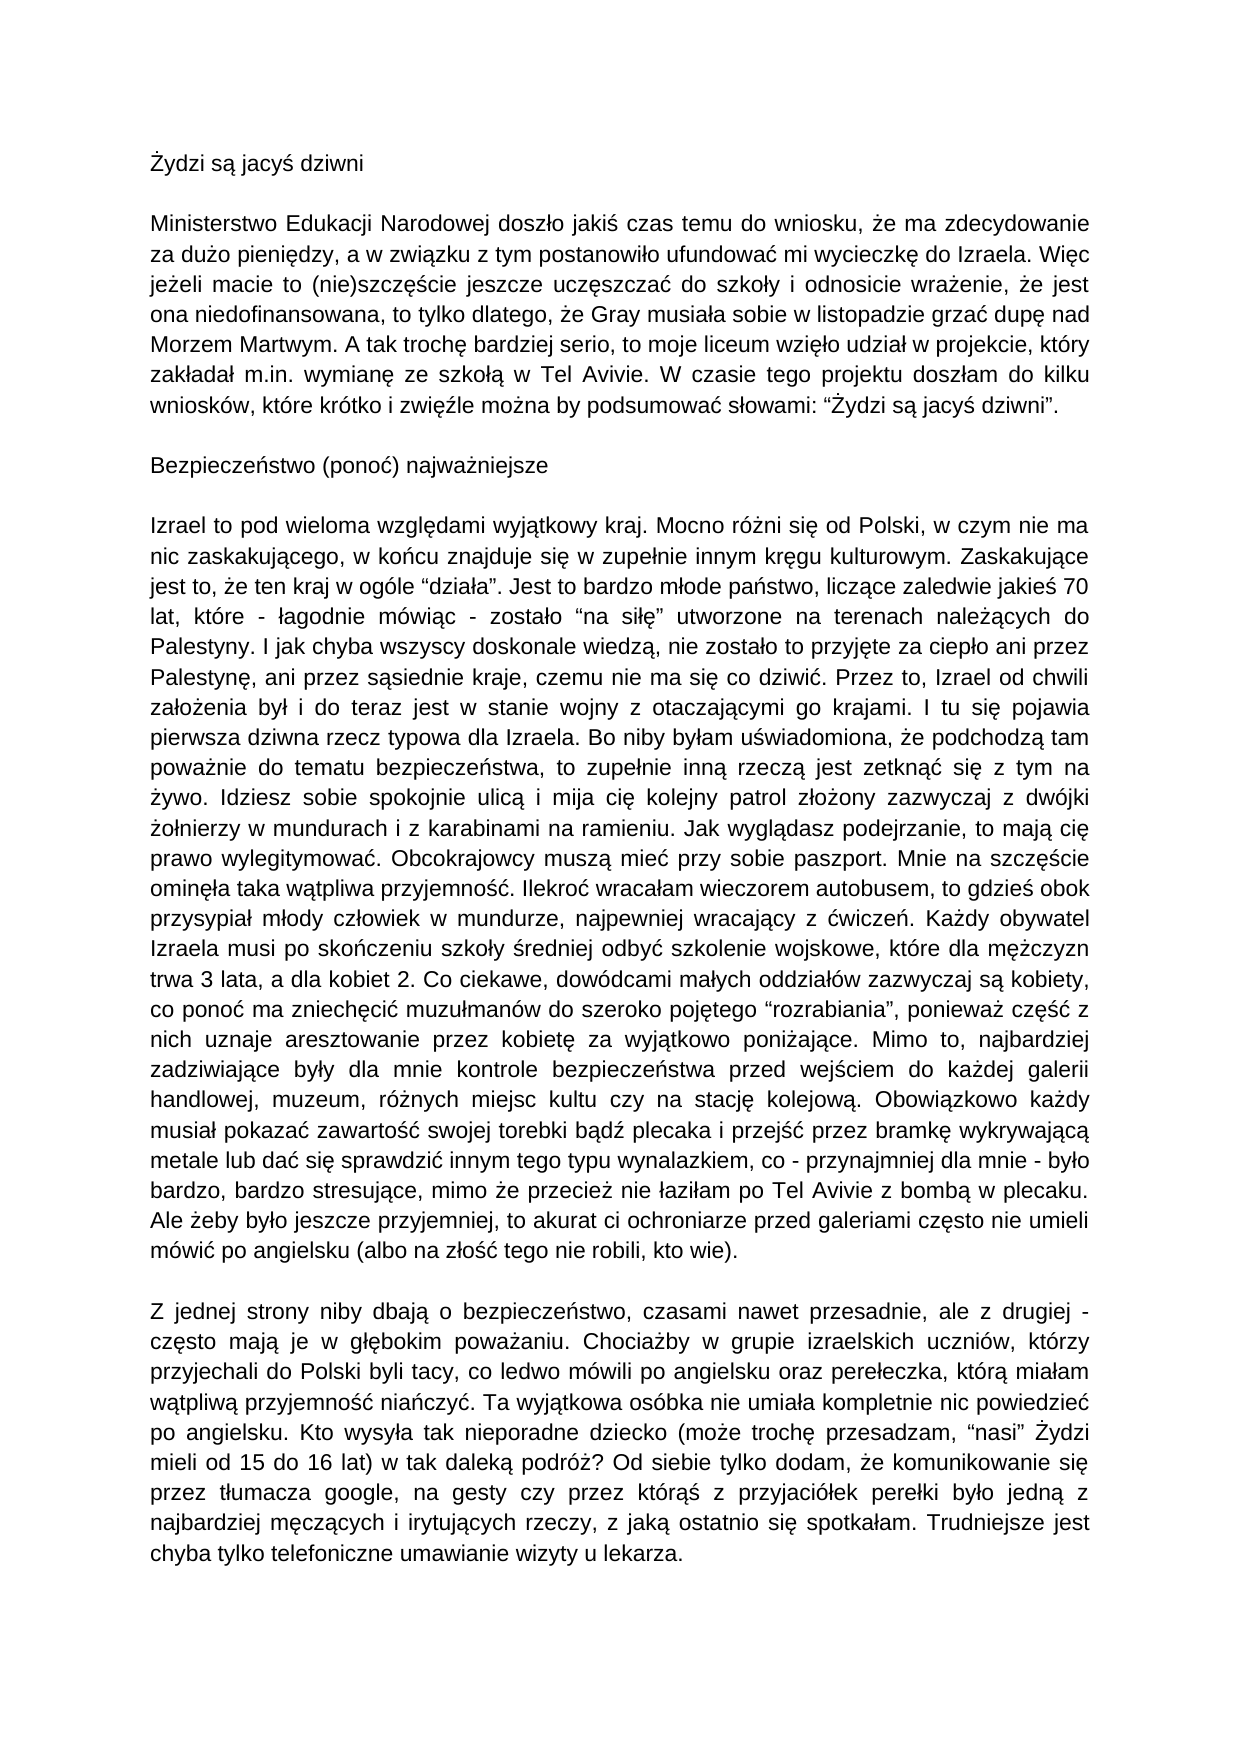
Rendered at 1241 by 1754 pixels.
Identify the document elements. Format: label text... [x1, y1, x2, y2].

text Ministerstwo Edukacji Narodowej doszło jakiś czas temu do wniosku, że ma zdecydowanie za dużo pieniędzy, a w związku z tym postanowiło ufundować mi wycieczkę do Izraela. Więc jeżeli macie to (nie)szczęście jeszcze uczęszczać do szkoły i odnosicie wrażenie, że jest ona niedofinansowana, to tylko dlatego, że Gray musiała sobie w listopadzie grzać dupę nad Morzem Martwym. A tak trochę bardziej serio, to moje liceum wzięło udział w projekcie, który zakładał m.in. wymianę ze szkołą w Tel Avivie. W czasie tego projektu doszłam do kilku wniosków, które krótko i zwięźle można by podsumować słowami: “Żydzi są jacyś dziwni”. [150, 210, 1090, 418]
text Bezpieczeństwo (ponoć) najważniejsze [150, 452, 1090, 478]
text Izrael to pod wieloma względami wyjątkowy kraj. Mocno różni się od Polski, w czym nie ma nic zaskakującego, w końcu znajduje się w zupełnie innym kręgu kulturowym. Zaskakujące jest to, że ten kraj w ogóle “działa”. Jest to bardzo młode państwo, liczące zaledwie jakieś 70 lat, które - łagodnie mówiąc - zostało “na siłę” utworzone na terenach należących do Palestyny. I jak chyba wszyscy doskonale wiedzą, nie zostało to przyjęte za ciepło ani przez Palestynę, ani przez sąsiednie kraje, czemu nie ma się co dziwić. Przez to, Izrael od chwili założenia był i do teraz jest w stanie wojny z otaczającymi go krajami. I tu się pojawia pierwsza dziwna rzecz typowa dla Izraela. Bo niby byłam uświadomiona, że podchodzą tam poważnie do tematu bezpieczeństwa, to zupełnie inną rzeczą jest zetknąć się z tym na żywo. Idziesz sobie spokojnie ulicą i mija cię kolejny patrol złożony zazwyczaj z dwójki żołnierzy w mundurach i z karabinami na ramieniu. Jak wyglądasz podejrzanie, to mają cię prawo wylegitymować. Obcokrajowcy muszą mieć przy sobie paszport. Mnie na szczęście ominęła taka wątpliwa przyjemność. Ilekroć wracałam wieczorem autobusem, to gdzieś obok przysypiał młody człowiek w mundurze, najpewniej wracający z ćwiczeń. Każdy obywatel Izraela musi po skończeniu szkoły średniej odbyć szkolenie wojskowe, które dla mężczyzn trwa 3 lata, a dla kobiet 2. Co ciekawe, dowódcami małych oddziałów zazwyczaj są kobiety, co ponoć ma zniechęcić muzułmanów do szeroko pojętego “rozrabiania”, ponieważ część z nich uznaje aresztowanie przez kobietę za wyjątkowo poniżające. Mimo to, najbardziej zadziwiające były dla mnie kontrole bezpieczeństwa przed wejściem do każdej galerii handlowej, muzeum, różnych miejsc kultu czy na stację kolejową. Obowiązkowo każdy musiał pokazać zawartość swojej torebki bądź plecaka i przejść przez bramkę wykrywającą metale lub dać się sprawdzić innym tego typu wynalazkiem, co - przynajmniej dla mnie - było bardzo, bardzo stresujące, mimo że przecież nie łaziłam po Tel Avivie z bombą w plecaku. Ale żeby było jeszcze przyjemniej, to akurat ci ochroniarze przed galeriami często nie umieli mówić po angielsku (albo na złość tego nie robili, kto wie). [150, 512, 1090, 1264]
text Z jednej strony niby dbają o bezpieczeństwo, czasami nawet przesadnie, ale z drugiej - często mają je w głębokim poważaniu. Chociażby w grupie izraelskich uczniów, którzy przyjechali do Polski byli tacy, co ledwo mówili po angielsku oraz perełeczka, którą miałam wątpliwą przyjemność niańczyć. Ta wyjątkowa osóbka nie umiała kompletnie nic powiedzieć po angielsku. Kto wysyła tak nieporadne dziecko (może trochę przesadzam, “nasi” Żydzi mieli od 15 do 16 lat) w tak daleką podróż? Od siebie tylko dodam, że komunikowanie się przez tłumacza google, na gesty czy przez którąś z przyjaciółek perełki było jedną z najbardziej męczących i irytujących rzeczy, z jaką ostatnio się spotkałam. Trudniejsze jest chyba tylko telefoniczne umawianie wizyty u lekarza. [150, 1298, 1090, 1566]
text Żydzi są jacyś dziwni [150, 150, 1090, 176]
